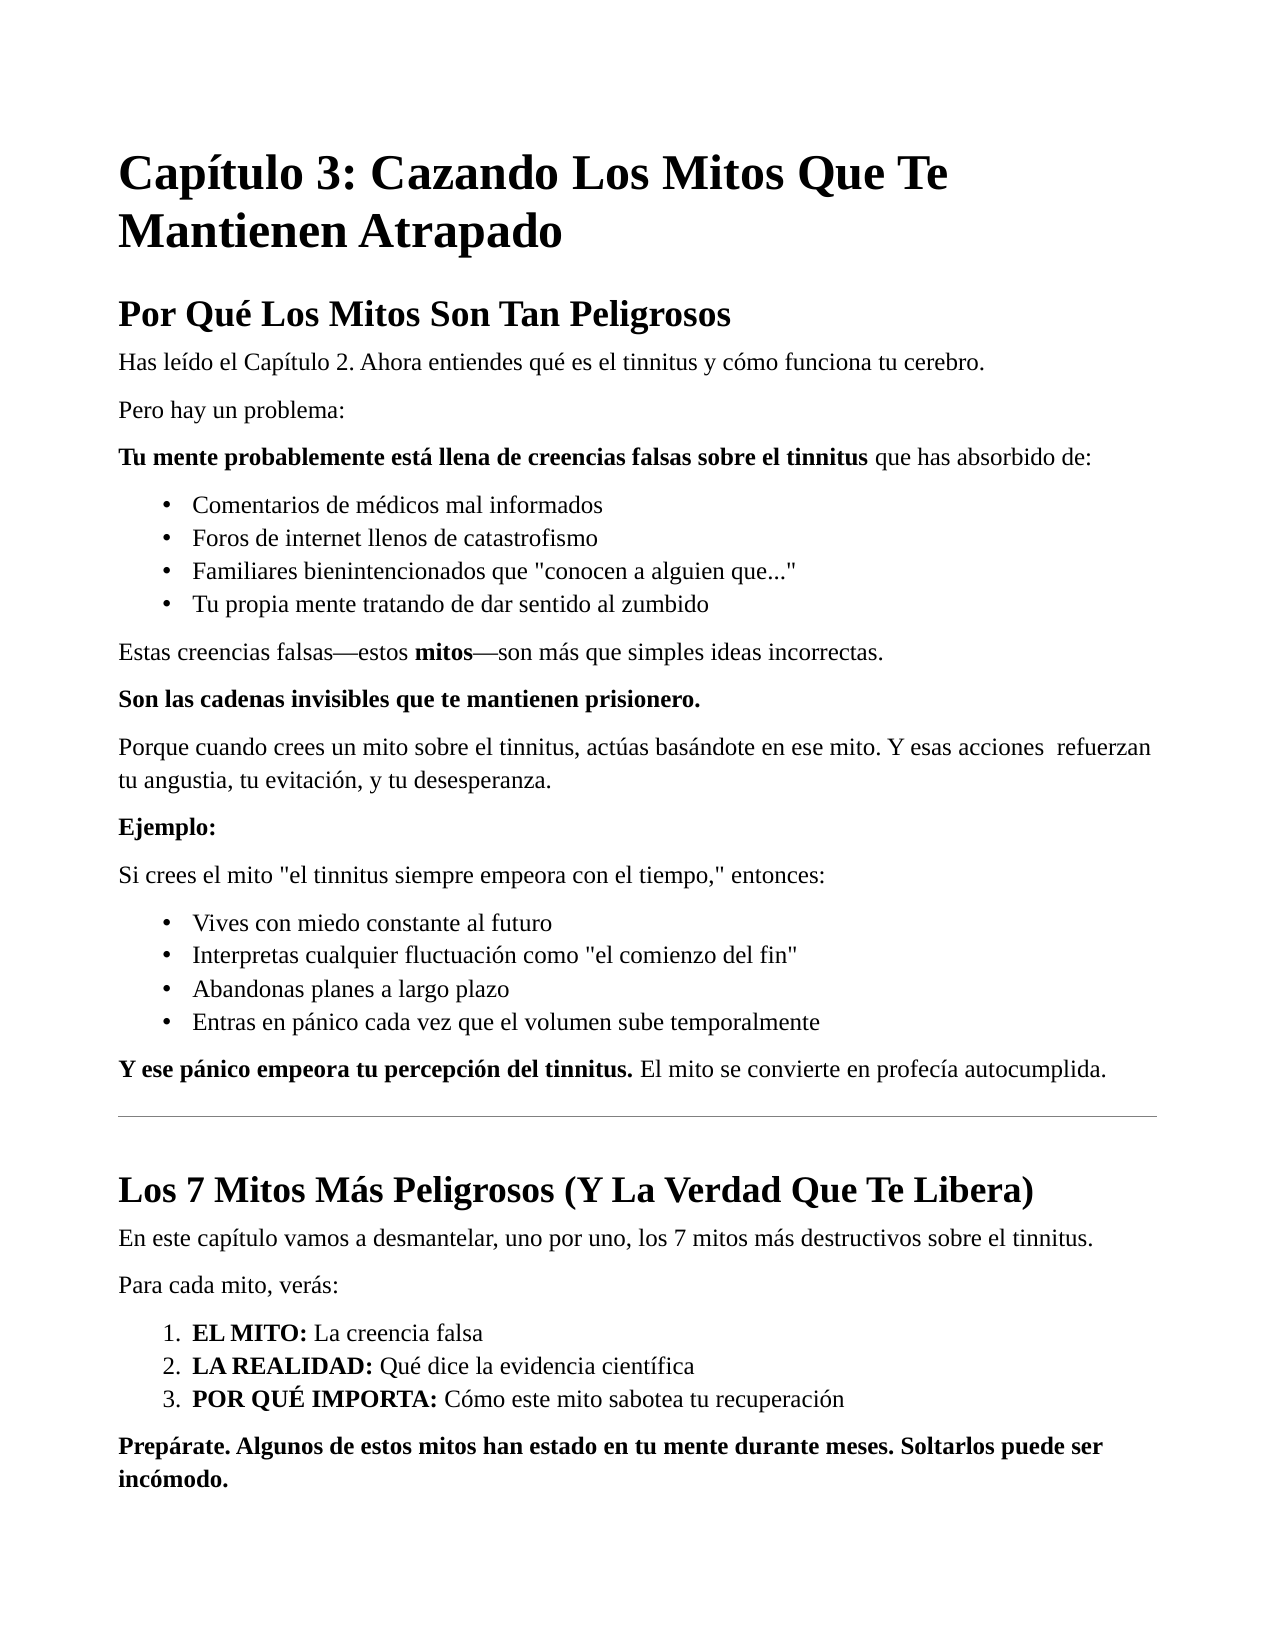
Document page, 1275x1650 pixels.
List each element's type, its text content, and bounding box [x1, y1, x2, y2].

subtitle Capítulo 3: Cazando Los Mitos Que Te Mantienen Atrapado [118, 143, 1157, 258]
list Familiares bienintencionados que "conocen a alguien que..." [162, 556, 1157, 585]
text Estas creencias falsas—estos mitos—son más que simples ideas incorrectas. [118, 637, 1157, 665]
subtitle Los 7 Mitos Más Peligrosos (Y La Verdad Que Te Libera) [118, 1167, 1157, 1210]
text Porque cuando crees un mito sobre el tinnitus, actúas basándote en ese mito. Y esas acciones refuerzan tu angustia, tu evitación, y tu desesperanza. [118, 732, 1157, 793]
text Prepárate. Algunos de estos mitos han estado en tu mente durante meses. Soltarlos puede ser incómodo. [118, 1431, 1157, 1493]
list Foros de internet llenos de catastrofismo [162, 523, 1157, 552]
text Has leído el Capítulo 2. Ahora entiendes qué es el tinnitus y cómo funciona tu cerebro. [118, 347, 1157, 376]
list Interpretas cualquier fluctuación como "el comienzo del fin" [162, 941, 1157, 969]
list EL MITO: La creencia falsa [162, 1318, 1157, 1347]
text Tu mente probablemente está llena de creencias falsas sobre el tinnitus que has absorbido de: [118, 442, 1157, 471]
list Abandonas planes a largo plazo [162, 974, 1157, 1002]
text Y ese pánico empeora tu percepción del tinnitus. El mito se convierte en profecía autocumplida. [118, 1054, 1157, 1083]
list POR QUÉ IMPORTA: Cómo este mito sabotea tu recuperación [162, 1384, 1157, 1413]
list Comentarios de médicos mal informados [162, 490, 1157, 519]
text Ejemplo: [118, 812, 1157, 841]
list Tu propia mente tratando de dar sentido al zumbido [162, 589, 1157, 618]
text Si crees el mito "el tinnitus siempre empeora con el tiempo," entonces: [118, 860, 1157, 889]
text En este capítulo vamos a desmantelar, uno por uno, los 7 mitos más destructivos sobre el tinnitus. [118, 1223, 1157, 1251]
list Entras en pánico cada vez que el volumen sube temporalmente [162, 1007, 1157, 1035]
list LA REALIDAD: Qué dice la evidencia científica [162, 1351, 1157, 1379]
text Son las cadenas invisibles que te mantienen prisionero. [118, 684, 1157, 713]
subtitle Por Qué Los Mitos Son Tan Peligrosos [118, 291, 1157, 334]
list Vives con miedo constante al futuro [162, 908, 1157, 936]
text Pero hay un problema: [118, 395, 1157, 423]
text Para cada mito, verás: [118, 1270, 1157, 1299]
